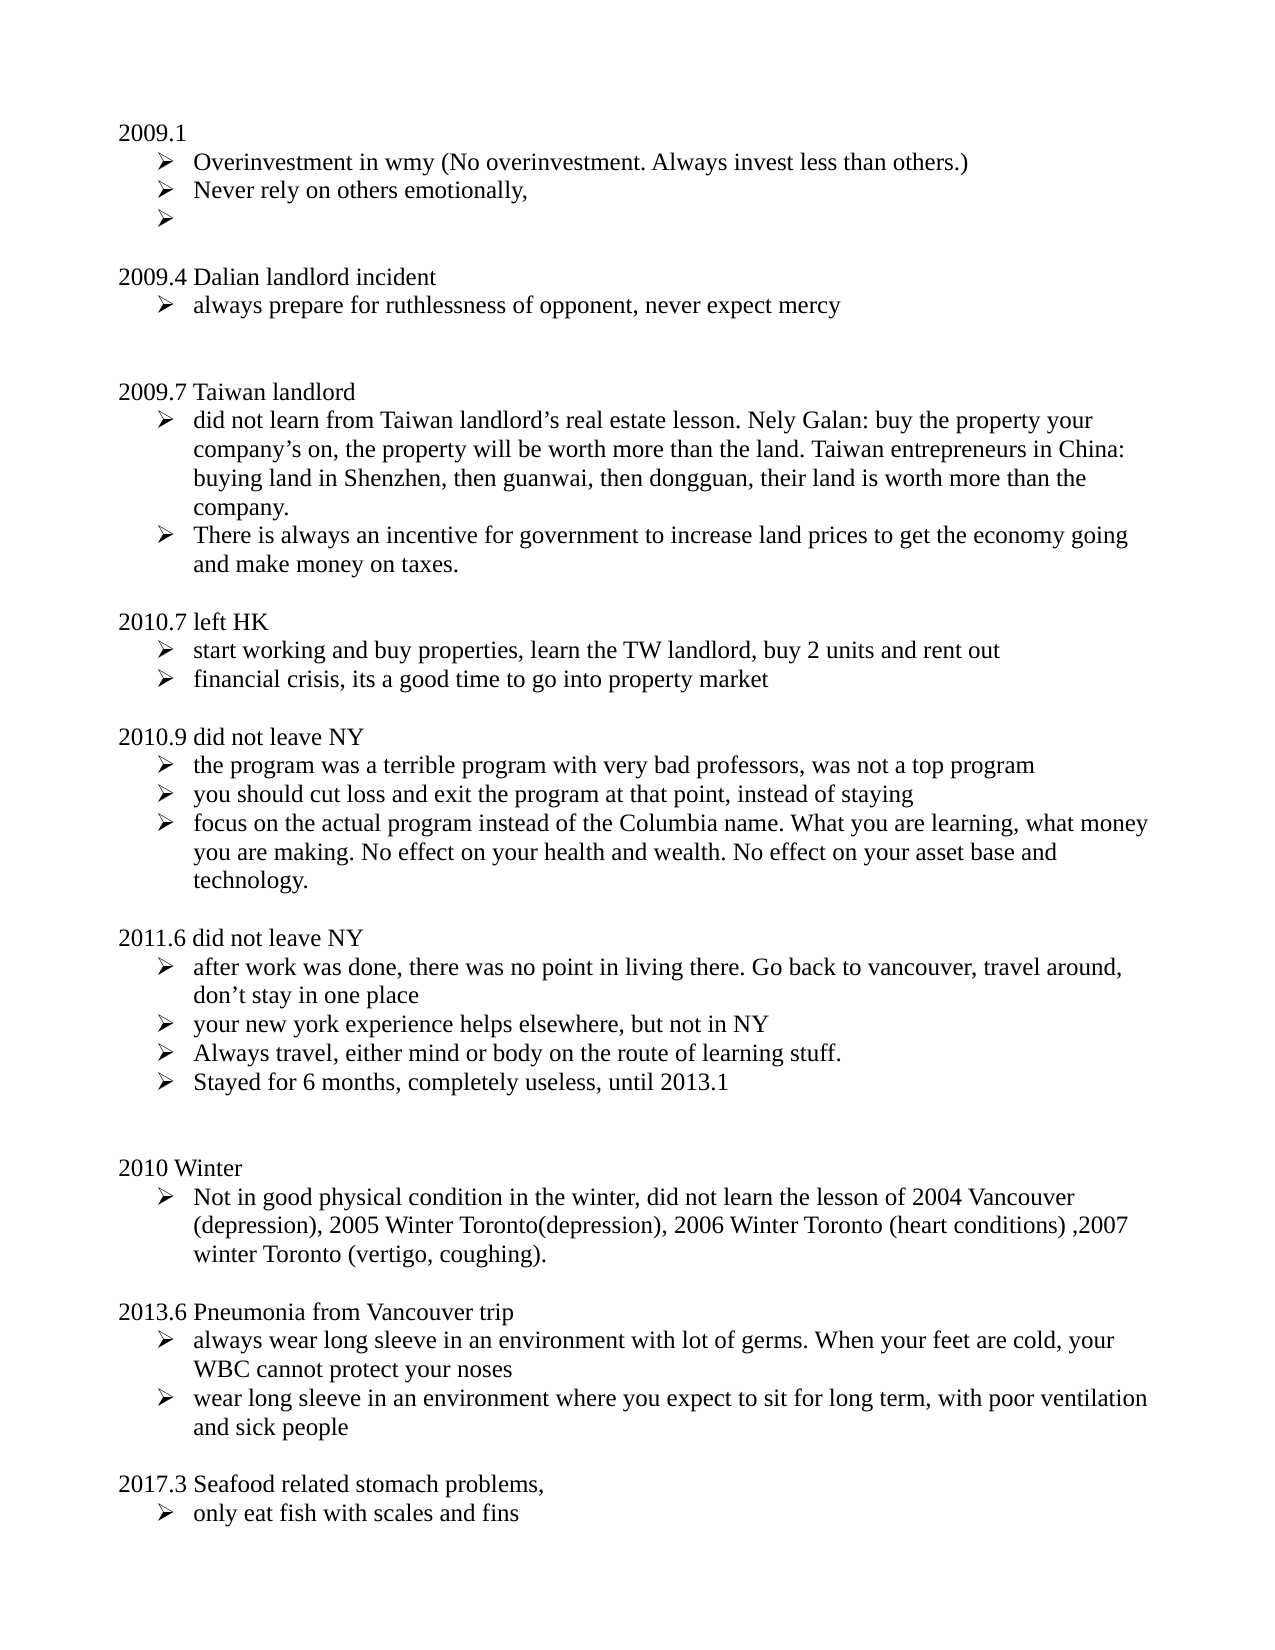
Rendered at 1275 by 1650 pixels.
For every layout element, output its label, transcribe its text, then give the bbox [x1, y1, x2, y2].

text 2010.7 left HK [118, 607, 1157, 636]
list Not in good physical condition in the winter, did not learn the lesson of 2004 Vancouver (depression), 2005 Winter Toronto(depression), 2006 Winter Toronto (heart conditions) ,2007 winter Toronto (vertigo, coughing). [156, 1182, 1157, 1268]
text 2013.6 Pneumonia from Vancouver trip [118, 1297, 1157, 1326]
list only eat fish with scales and fins [156, 1498, 1157, 1527]
list wear long sleeve in an environment where you expect to sit for long term, with poor ventilation and sick people [156, 1383, 1157, 1441]
list There is always an incentive for government to increase land prices to get the economy going and make money on taxes. [156, 521, 1157, 578]
list after work was done, there was no point in living there. Go back to vancouver, travel around, don’t stay in one place [156, 952, 1157, 1009]
list Always travel, either mind or body on the route of learning stuff. [156, 1038, 1157, 1067]
list your new york experience helps elsewhere, but not in NY [156, 1009, 1157, 1038]
list did not learn from Taiwan landlord’s real estate lesson. Nely Galan: buy the property your company’s on, the property will be worth more than the land. Taiwan entrepreneurs in China: buying land in Shenzhen, then guanwai, then dongguan, their land is worth more than the company. [156, 406, 1157, 521]
text 2010 Winter [118, 1153, 1157, 1182]
list Overinvestment in wmy (No overinvestment. Always invest less than others.) [156, 147, 1157, 176]
list financial crisis, its a good time to go into property market [156, 664, 1157, 693]
text 2009.7 Taiwan landlord [118, 377, 1157, 406]
list focus on the actual program instead of the Columbia name. What you are learning, what money you are making. No effect on your health and wealth. No effect on your asset base and technology. [156, 808, 1157, 894]
list always wear long sleeve in an environment with lot of germs. When your feet are cold, your WBC cannot protect your noses [156, 1326, 1157, 1383]
text 2009.1 [118, 118, 1157, 147]
list Stayed for 6 months, completely useless, until 2013.1 [156, 1067, 1157, 1096]
text 2017.3 Seafood related stomach problems, [118, 1469, 1157, 1498]
list the program was a terrible program with very bad professors, was not a top program [156, 751, 1157, 779]
list Never rely on others emotionally, [156, 176, 1157, 204]
text 2010.9 did not leave NY [118, 722, 1157, 751]
text 2009.4 Dalian landlord incident [118, 262, 1157, 291]
list you should cut loss and exit the program at that point, instead of staying [156, 779, 1157, 808]
text 2011.6 did not leave NY [118, 923, 1157, 952]
list start working and buy properties, learn the TW landlord, buy 2 units and rent out [156, 636, 1157, 664]
list always prepare for ruthlessness of opponent, never expect mercy [156, 291, 1157, 319]
